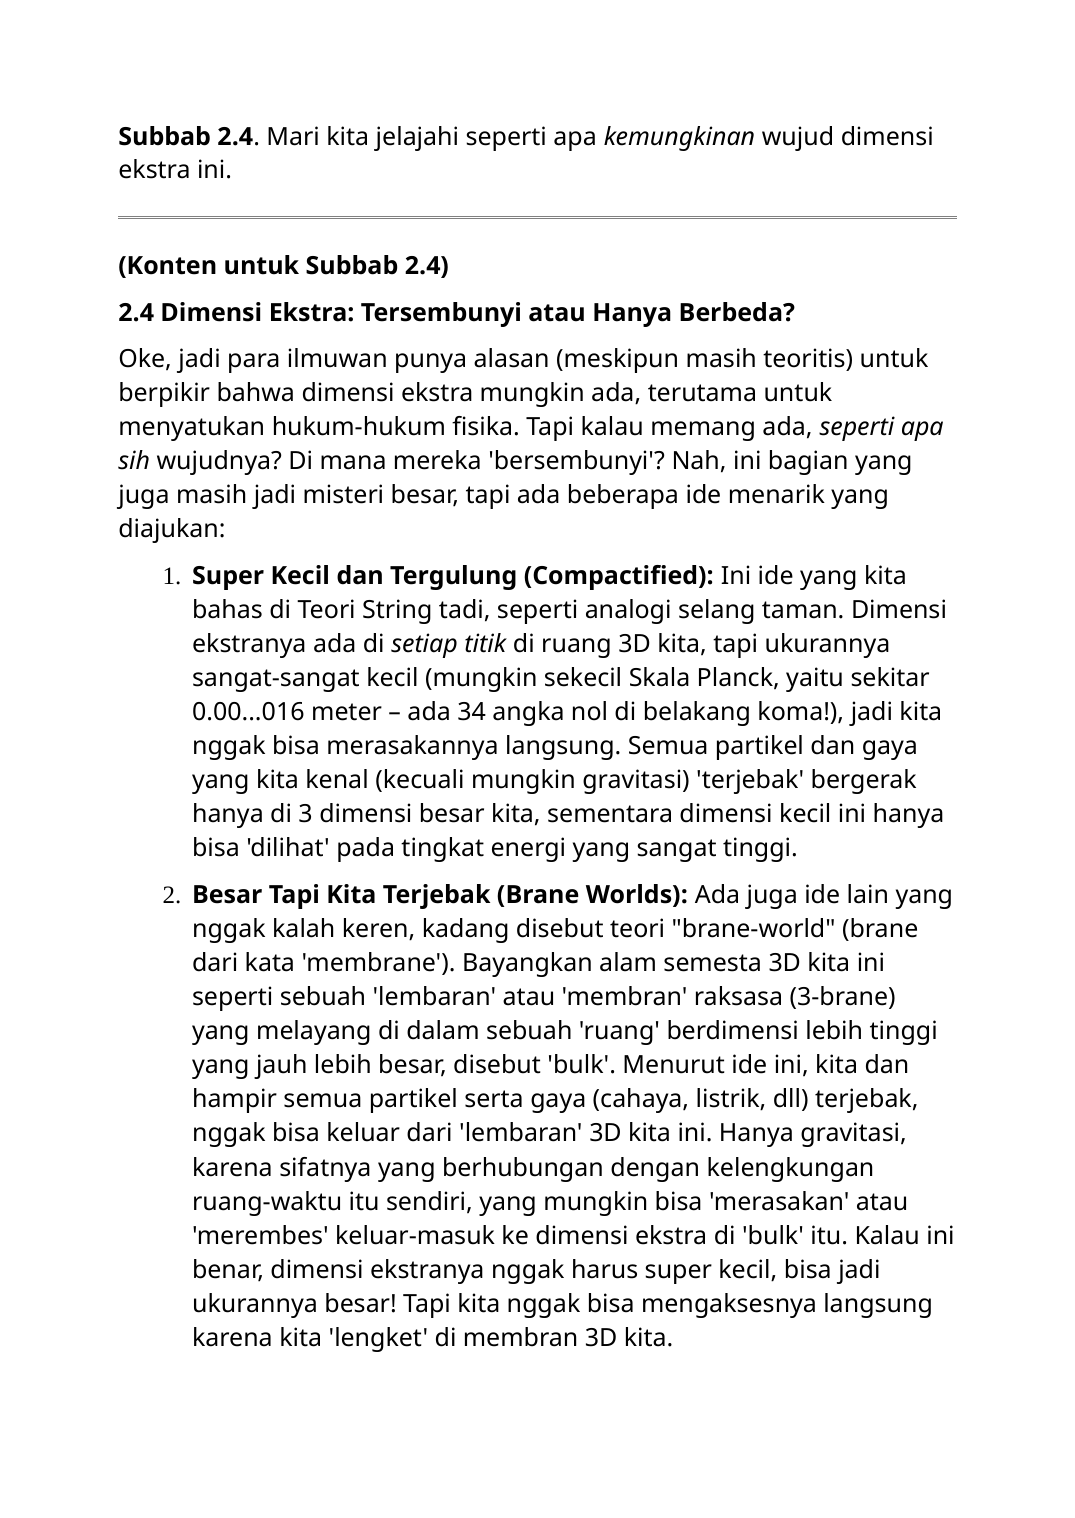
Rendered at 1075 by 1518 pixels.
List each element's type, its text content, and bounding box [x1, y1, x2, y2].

text Subbab 2.4. Mari kita jelajahi seperti apa kemungkinan wujud dimensi ekstra ini. [118, 118, 957, 186]
list Besar Tapi Kita Terjebak (Brane Worlds): Ada juga ide lain yang nggak kalah keren, kadang disebut teori "brane-world" (brane dari kata 'membrane'). Bayangkan alam semesta 3D kita ini seperti sebuah 'lembaran' atau 'membran' raksasa (3-brane) yang melayang di dalam sebuah 'ruang' berdimensi lebih tinggi yang jauh lebih besar, disebut 'bulk'. Menurut ide ini, kita dan hampir semua partikel serta gaya (cahaya, listrik, dll) terjebak, nggak bisa keluar dari 'lembaran' 3D kita ini. Hanya gravitasi, karena sifatnya yang berhubungan dengan kelengkungan ruang-waktu itu sendiri, yang mungkin bisa 'merasakan' atau 'merembes' keluar-masuk ke dimensi ekstra di 'bulk' itu. Kalau ini benar, dimensi ekstranya nggak harus super kecil, bisa jadi ukurannya besar! Tapi kita nggak bisa mengaksesnya langsung karena kita 'lengket' di membran 3D kita. [162, 877, 957, 1353]
list Super Kecil dan Tergulung (Compactified): Ini ide yang kita bahas di Teori String tadi, seperti analogi selang taman. Dimensi ekstranya ada di setiap titik di ruang 3D kita, tapi ukurannya sangat-sangat kecil (mungkin sekecil Skala Planck, yaitu sekitar 0.00...016 meter – ada 34 angka nol di belakang koma!), jadi kita nggak bisa merasakannya langsung. Semua partikel dan gaya yang kita kenal (kecuali mungkin gravitasi) 'terjebak' bergerak hanya di 3 dimensi besar kita, sementara dimensi kecil ini hanya bisa 'dilihat' pada tingkat energi yang sangat tinggi. [162, 558, 957, 864]
text Oke, jadi para ilmuwan punya alasan (meskipun masih teoritis) untuk berpikir bahwa dimensi ekstra mungkin ada, terutama untuk menyatukan hukum-hukum fisika. Tapi kalau memang ada, seperti apa sih wujudnya? Di mana mereka 'bersembunyi'? Nah, ini bagian yang juga masih jadi misteri besar, tapi ada beberapa ide menarik yang diajukan: [118, 341, 957, 545]
text (Konten untuk Subbab 2.4) [118, 248, 957, 282]
text 2.4 Dimensi Ekstra: Tersembunyi atau Hanya Berbeda? [118, 294, 957, 328]
